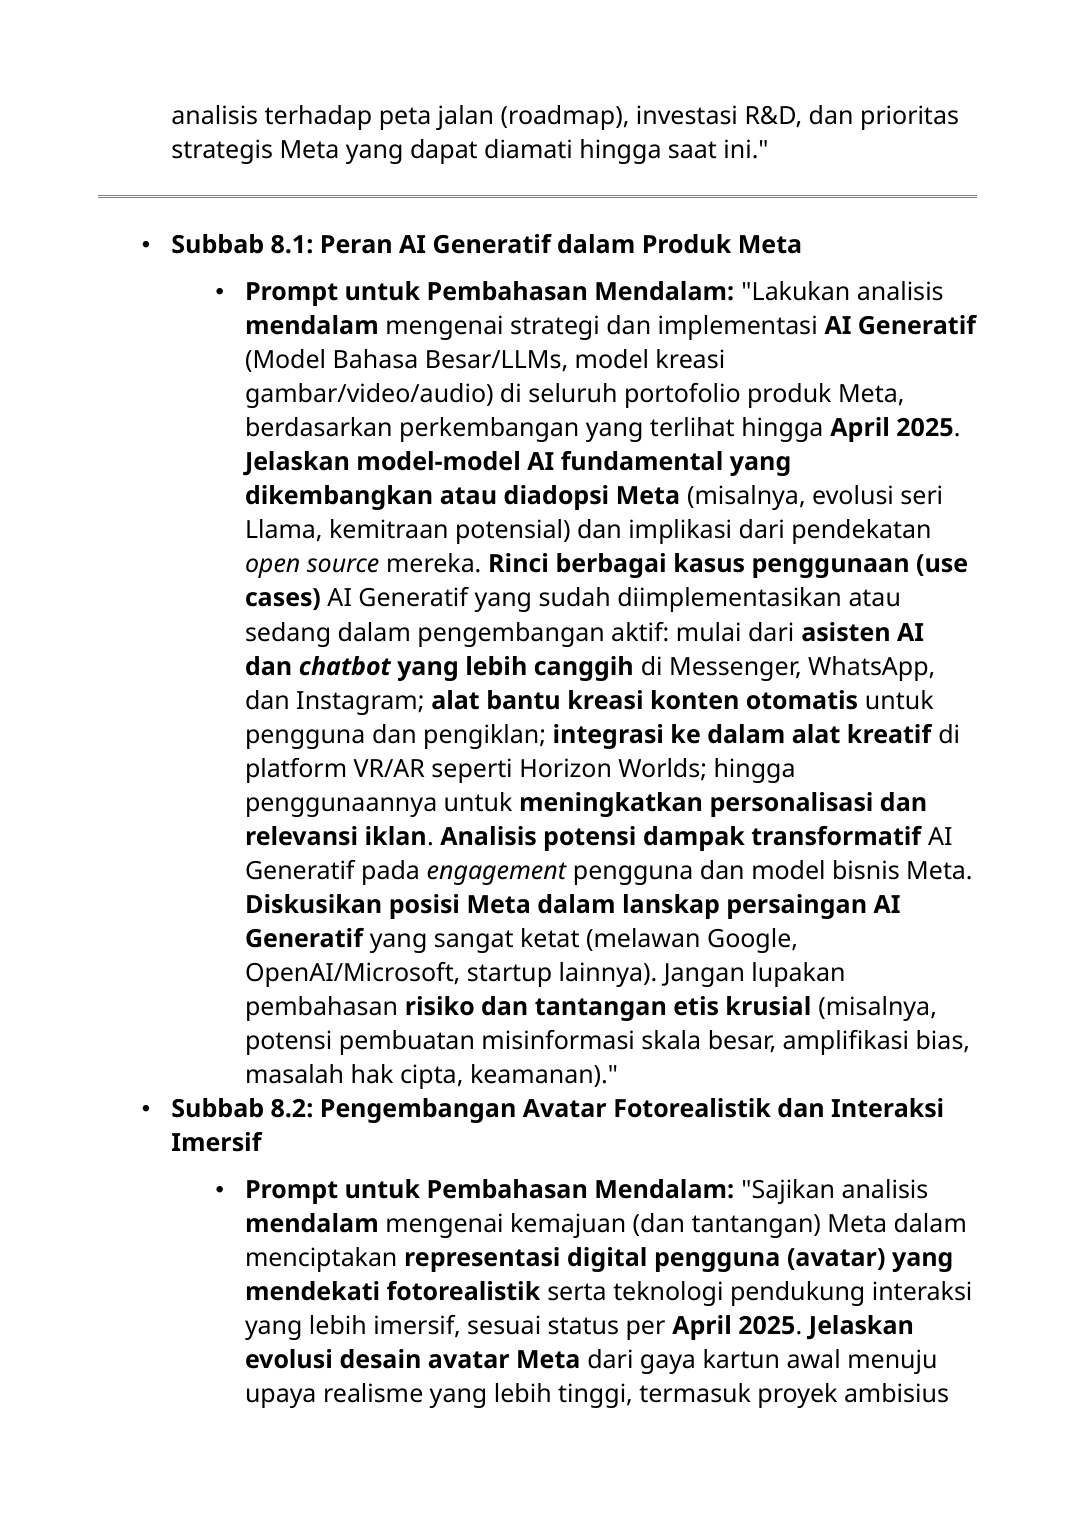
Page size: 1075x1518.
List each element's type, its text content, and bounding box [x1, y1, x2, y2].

list Prompt untuk Pembahasan Mendalam: "Sajikan analisis mendalam mengenai kemajuan (dan tantangan) Meta dalam menciptakan representasi digital pengguna (avatar) yang mendekati fotorealistik serta teknologi pendukung interaksi yang lebih imersif, sesuai status per April 2025. Jelaskan evolusi desain avatar Meta dari gaya kartun awal menuju upaya realisme yang lebih tinggi, termasuk proyek ambisius [215, 1172, 977, 1410]
list analisis terhadap peta jalan (roadmap), investasi R&D, dan prioritas strategis Meta yang dapat diamati hingga saat ini." [142, 97, 977, 166]
list Subbab 8.1: Peran AI Generatif dalam Produk Meta [142, 227, 977, 261]
list Prompt untuk Pembahasan Mendalam: "Lakukan analisis mendalam mengenai strategi dan implementasi AI Generatif (Model Bahasa Besar/LLMs, model kreasi gambar/video/audio) di seluruh portofolio produk Meta, berdasarkan perkembangan yang terlihat hingga April 2025. Jelaskan model-model AI fundamental yang dikembangkan atau diadopsi Meta (misalnya, evolusi seri Llama, kemitraan potensial) dan implikasi dari pendekatan open source mereka. Rinci berbagai kasus penggunaan (use cases) AI Generatif yang sudah diimplementasikan atau sedang dalam pengembangan aktif: mulai dari asisten AI dan chatbot yang lebih canggih di Messenger, WhatsApp, dan Instagram; alat bantu kreasi konten otomatis untuk pengguna dan pengiklan; integrasi ke dalam alat kreatif di platform VR/AR seperti Horizon Worlds; hingga penggunaannya untuk meningkatkan personalisasi dan relevansi iklan. Analisis potensi dampak transformatif AI Generatif pada engagement pengguna dan model bisnis Meta. Diskusikan posisi Meta dalam lanskap persaingan AI Generatif yang sangat ketat (melawan Google, OpenAI/Microsoft, startup lainnya). Jangan lupakan pembahasan risiko dan tantangan etis krusial (misalnya, potensi pembuatan misinformasi skala besar, amplifikasi bias, masalah hak cipta, keamanan)." [215, 273, 977, 1091]
list Subbab 8.2: Pengembangan Avatar Fotorealistik dan Interaksi Imersif [142, 1091, 977, 1159]
